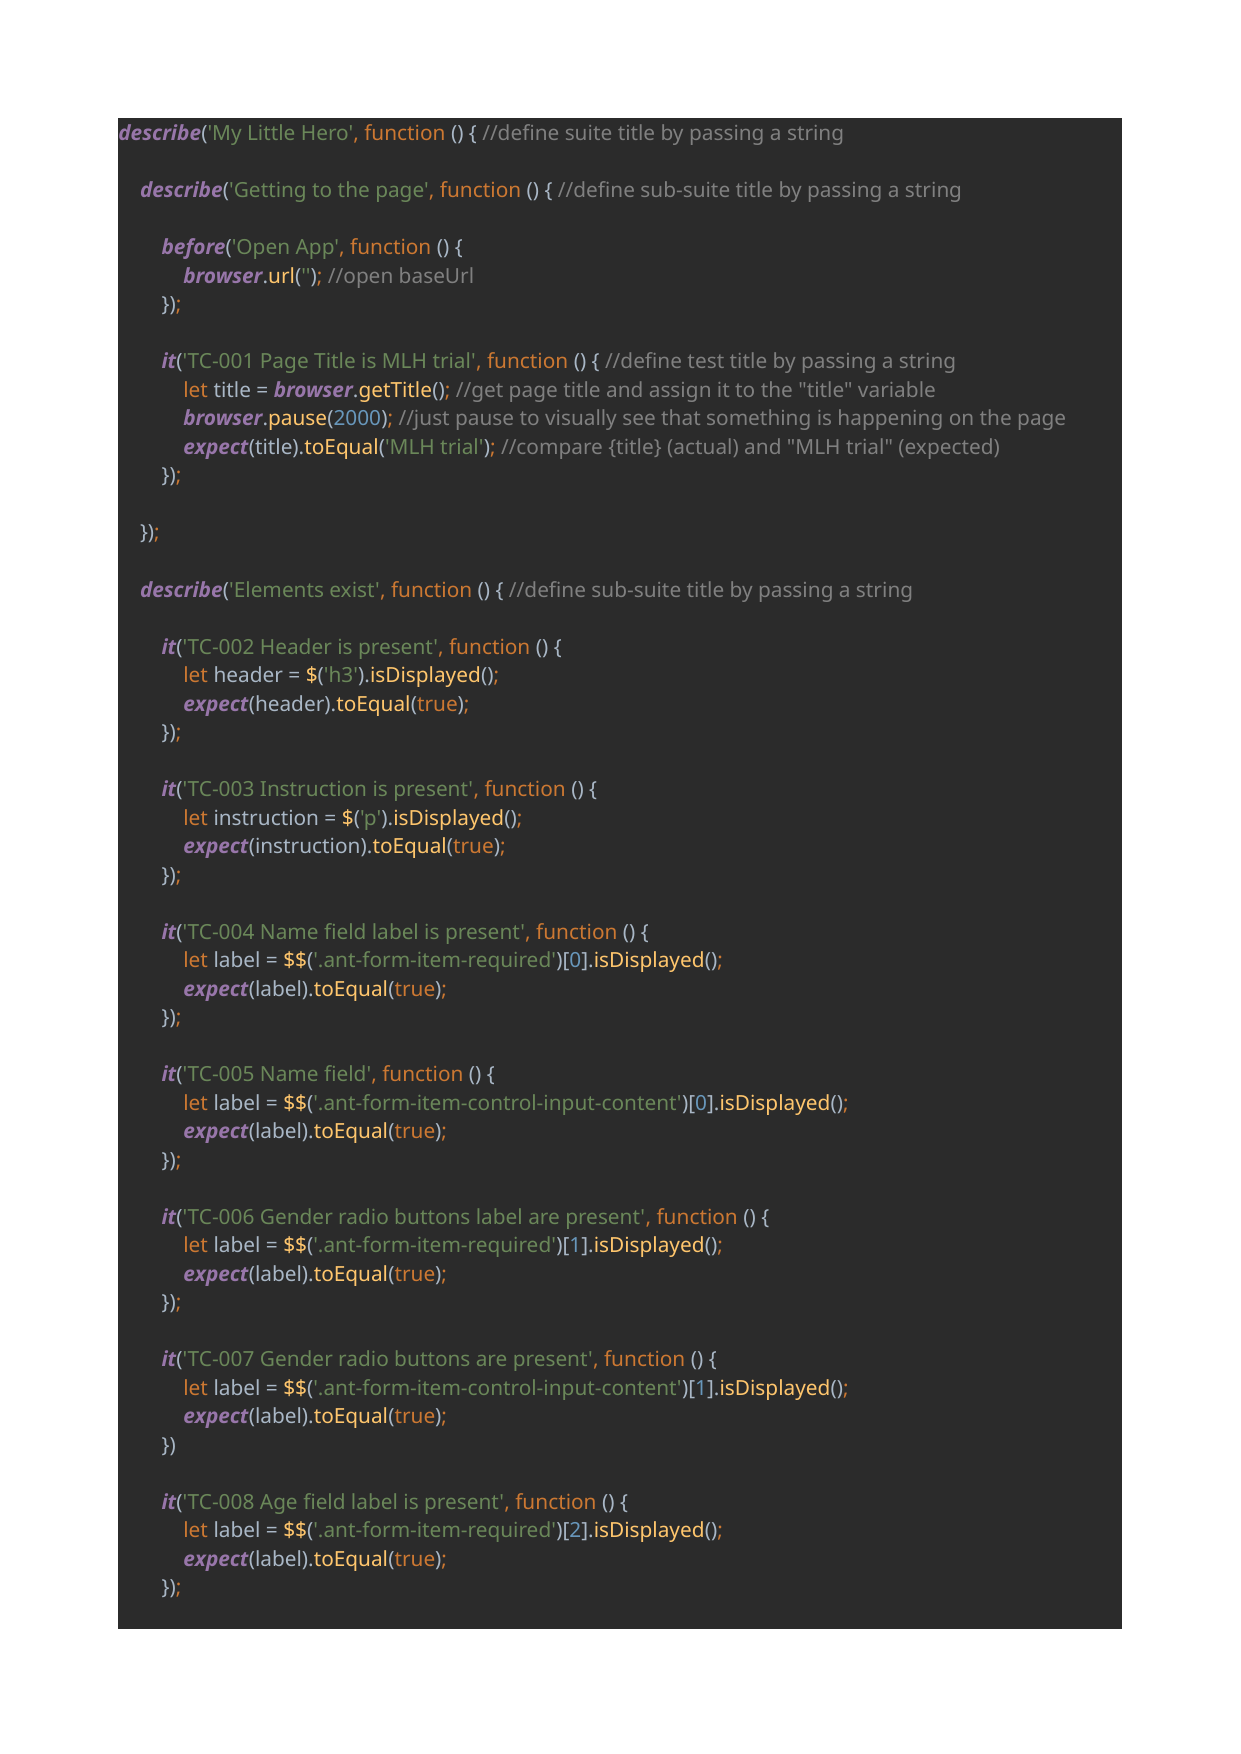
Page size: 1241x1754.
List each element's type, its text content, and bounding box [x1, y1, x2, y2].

text describe('My Little Hero', function () { //define suite title by passing a string describe('Getting to the page', function () { //define sub-suite title by passing a string before('Open App', function () { browser.url(''); //open baseUrl }); it('TC-001 Page Title is MLH trial', function () { //define test title by passing a string let title = browser.getTitle(); //get page title and assign it to the "title" variable browser.pause(2000); //just pause to visually see that something is happening on the page expect(title).toEqual('MLH trial'); //compare {title} (actual) and "MLH trial" (expected) }); }); describe('Elements exist', function () { //define sub-suite title by passing a string it('TC-002 Header is present', function () { let header = $('h3').isDisplayed(); expect(header).toEqual(true); }); it('TC-003 Instruction is present', function () { let instruction = $('p').isDisplayed(); expect(instruction).toEqual(true); }); it('TC-004 Name field label is present', function () { let label = $$('.ant-form-item-required')[0].isDisplayed(); expect(label).toEqual(true); }); it('TC-005 Name field', function () { let label = $$('.ant-form-item-control-input-content')[0].isDisplayed(); expect(label).toEqual(true); }); it('TC-006 Gender radio buttons label are present', function () { let label = $$('.ant-form-item-required')[1].isDisplayed(); expect(label).toEqual(true); }); it('TC-007 Gender radio buttons are present', function () { let label = $$('.ant-form-item-control-input-content')[1].isDisplayed(); expect(label).toEqual(true); }) it('TC-008 Age field label is present', function () { let label = $$('.ant-form-item-required')[2].isDisplayed(); expect(label).toEqual(true); }); [118, 118, 1122, 1629]
